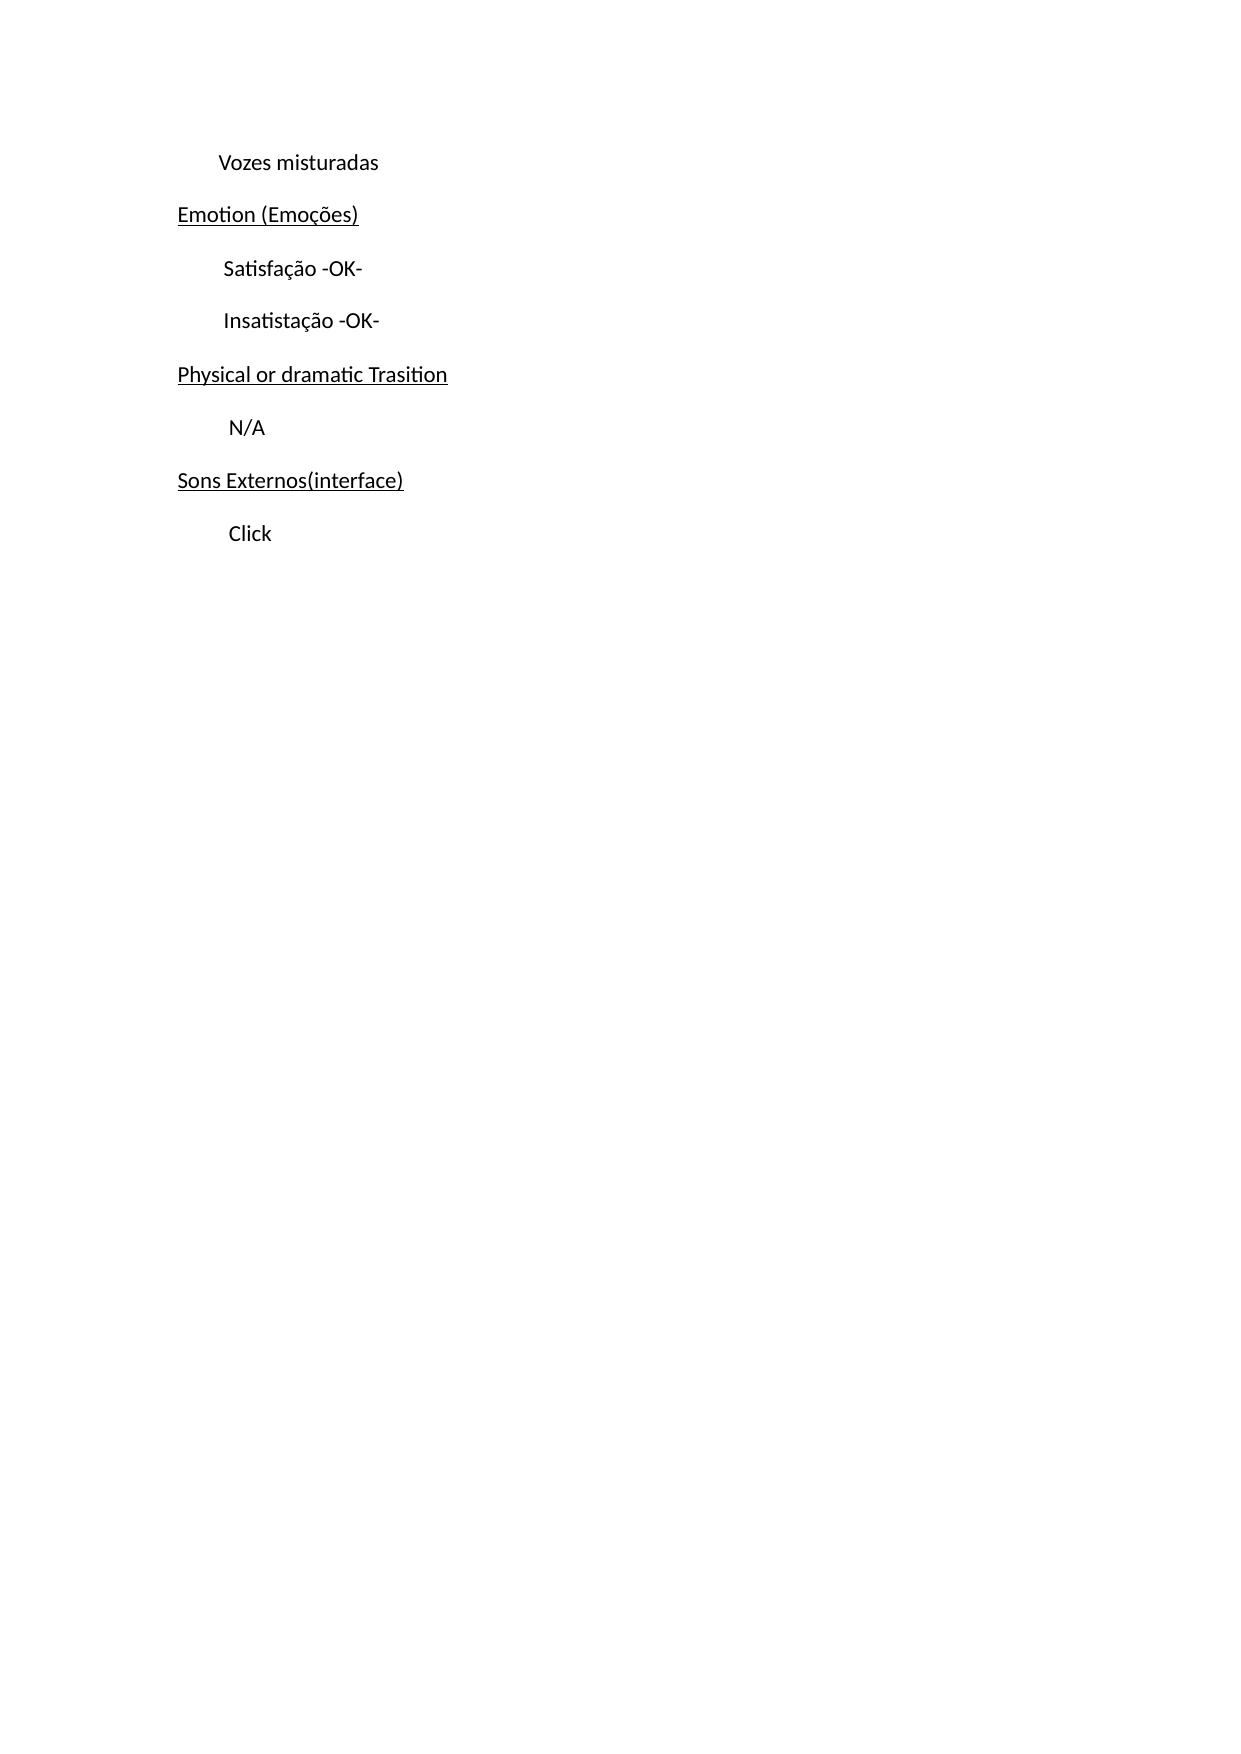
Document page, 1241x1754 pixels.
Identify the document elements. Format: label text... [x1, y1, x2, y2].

text Insatistação -OK- [177, 307, 1063, 335]
text N/A [177, 413, 1063, 441]
text Satisfação -OK- [177, 254, 1063, 282]
text Vozes misturadas [177, 148, 1063, 176]
text Click [177, 519, 1063, 547]
text Physical or dramatic Trasition [177, 360, 1063, 388]
text Sons Externos(interface) [177, 466, 1063, 494]
text Emotion (Emoções) [177, 201, 1063, 229]
